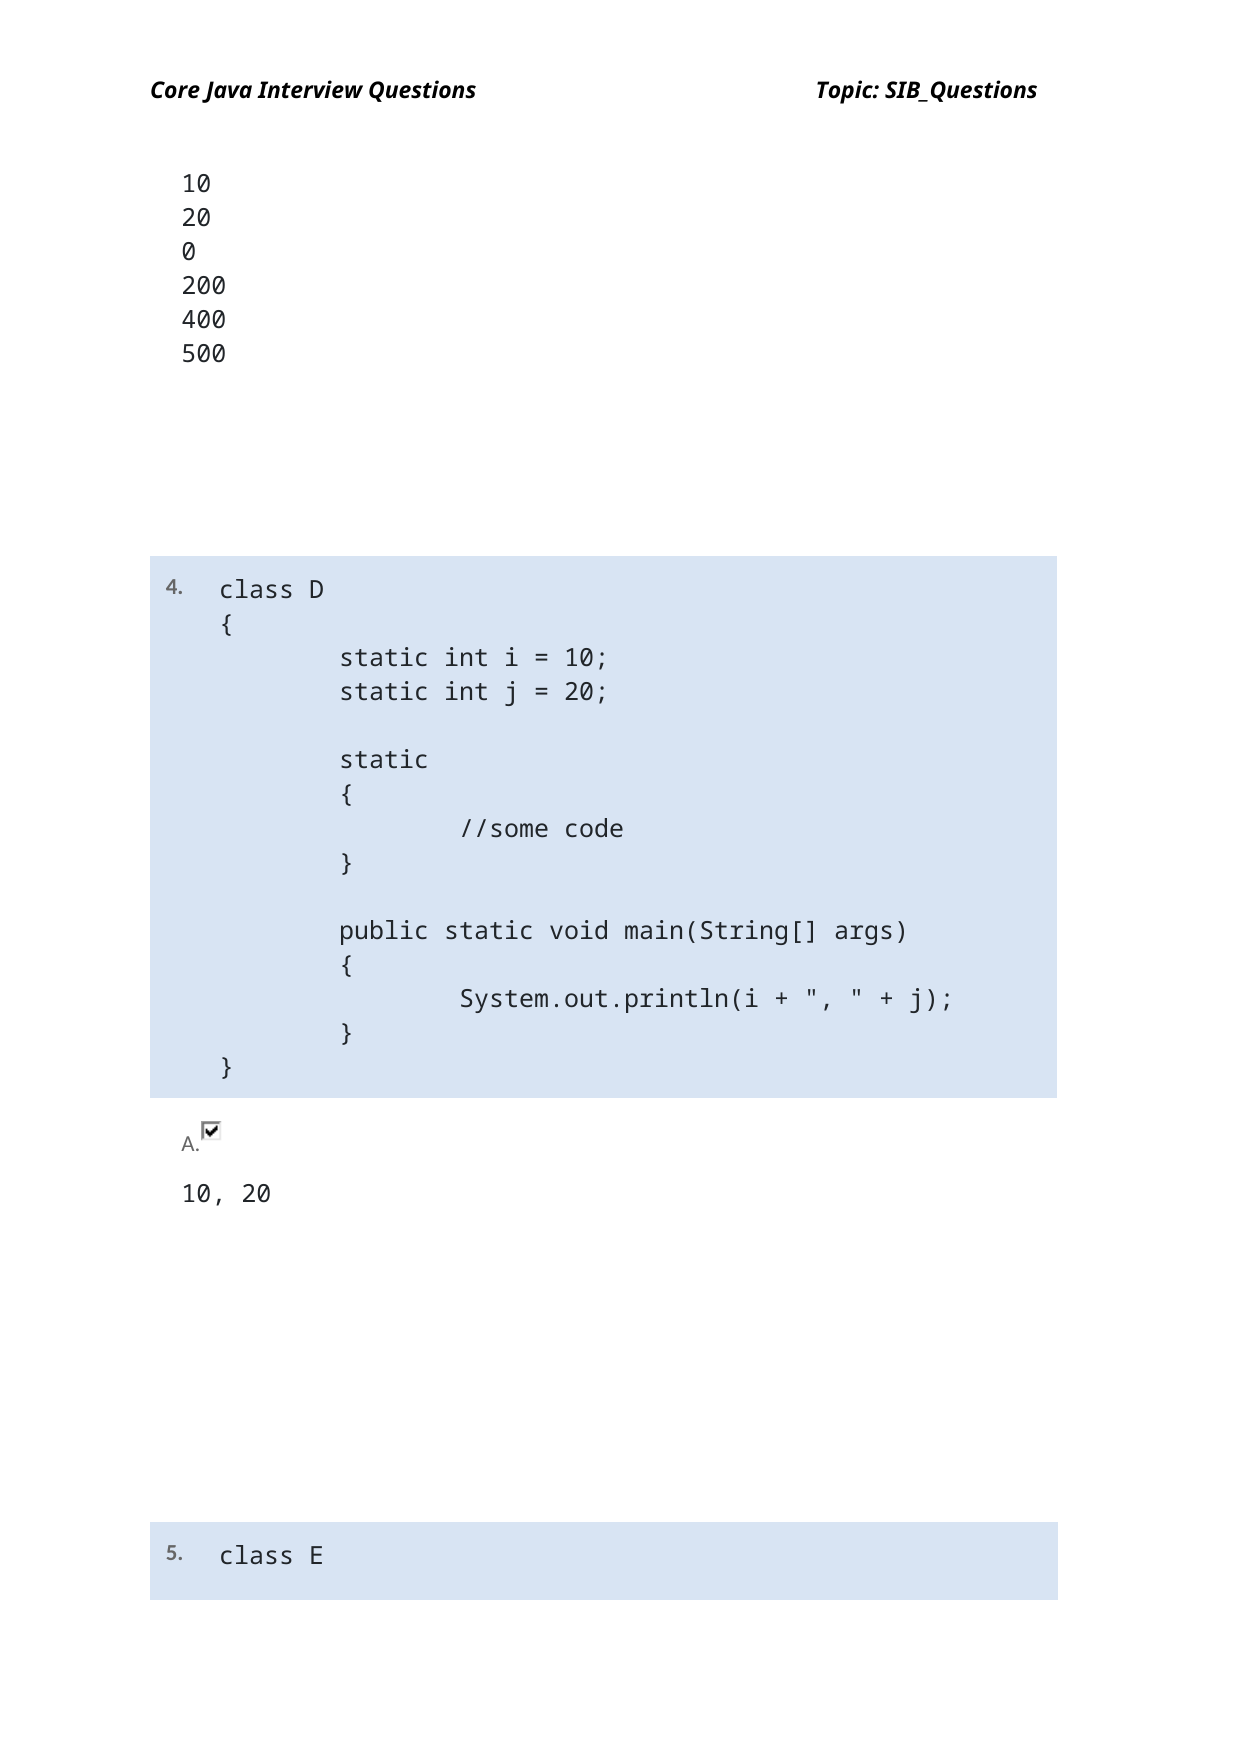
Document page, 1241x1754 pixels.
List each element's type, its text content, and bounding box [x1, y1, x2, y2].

table_cell [150, 1098, 1090, 1522]
table_cell 4. [150, 556, 203, 1098]
table_header [181, 472, 442, 540]
table_cell [1057, 556, 1090, 1098]
table_header A. 10, 20 [181, 1114, 328, 1336]
table_header [181, 1336, 406, 1438]
table_header 10 20 0 200 400 500 [181, 166, 242, 472]
table_cell [150, 150, 1090, 556]
table_header 5. [150, 1522, 203, 1600]
table_header class E [203, 1522, 1058, 1600]
table_header [181, 1438, 442, 1506]
table_cell class D { static int i = 10; static int j = 20; static { //some code } public static void main(String[] args) { System.out.println(i + ", " + j); } } [203, 556, 1057, 1098]
table_header [1058, 1522, 1090, 1600]
